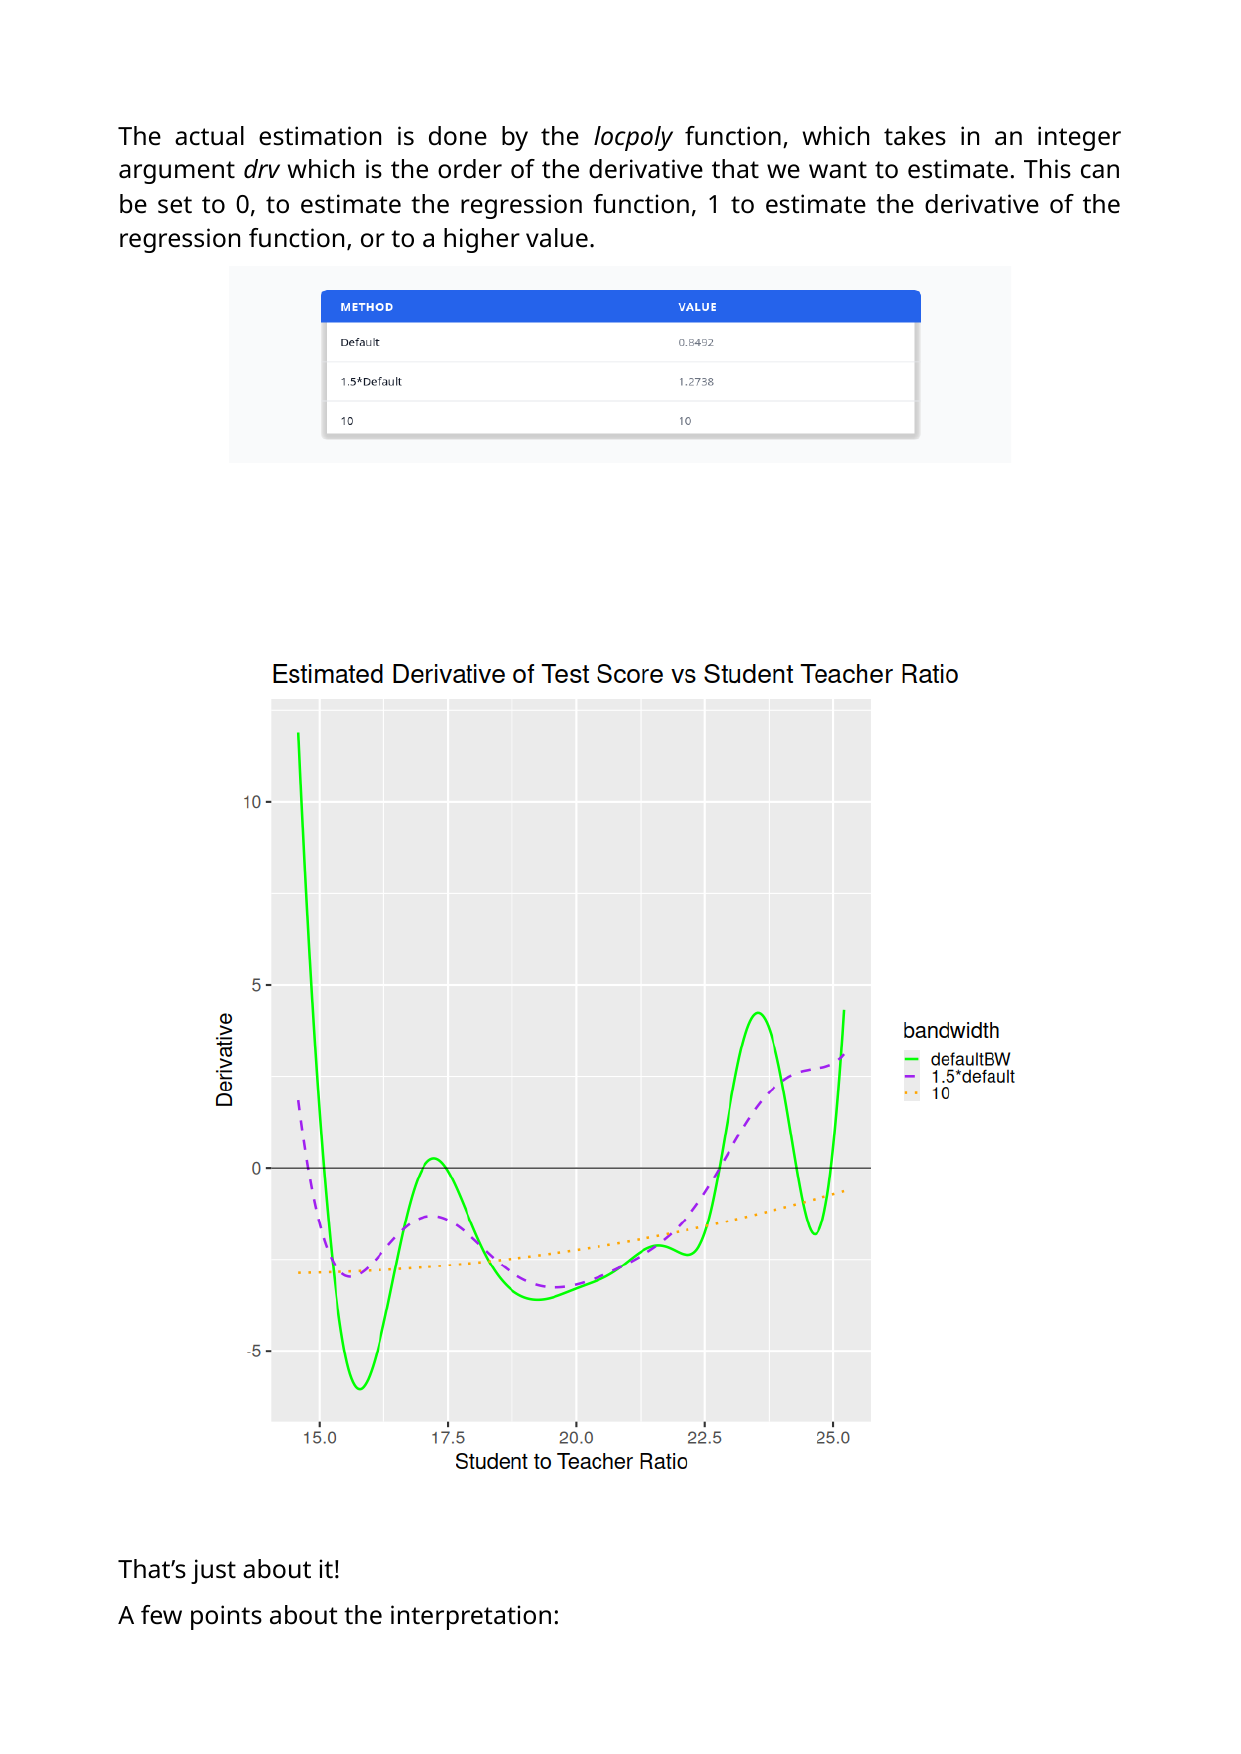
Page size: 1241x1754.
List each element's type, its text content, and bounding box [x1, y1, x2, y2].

text That’s just about it! [118, 1552, 1122, 1586]
text The actual estimation is done by the locpoly function, which takes in an integer argument drv which is the order of the derivative that we want to estimate. This can be set to 0, to estimate the regression function, 1 to estimate the derivative of the regression function, or to a higher value. [118, 118, 1122, 254]
text A few points about the interpretation: [118, 1598, 1122, 1632]
picture [229, 266, 1012, 562]
picture [205, 653, 1036, 1484]
